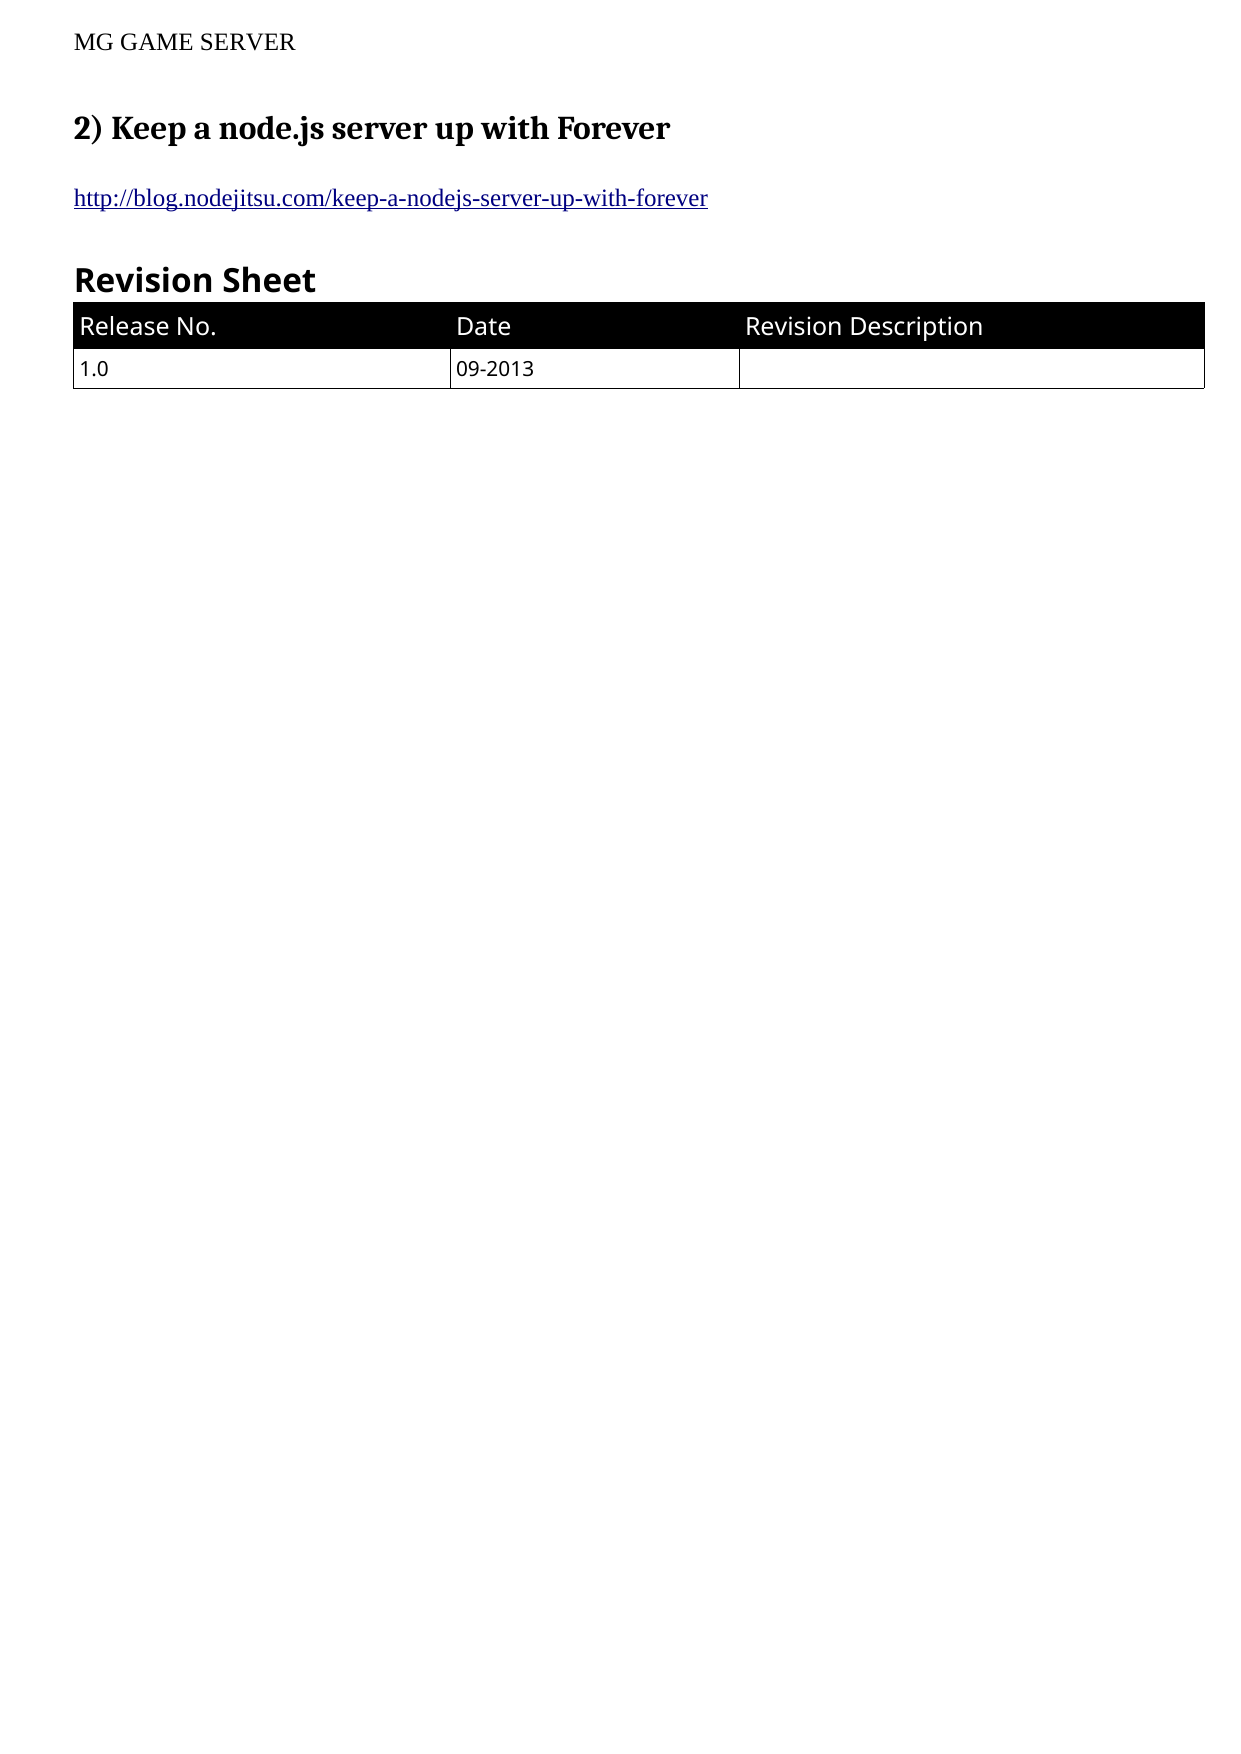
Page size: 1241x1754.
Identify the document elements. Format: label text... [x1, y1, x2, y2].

table_header Revision Description [740, 303, 1204, 348]
table_cell 09-2013 [451, 349, 739, 388]
subtitle Keep a node.js server up with Forever [73, 109, 1203, 148]
table_header Date [451, 303, 739, 348]
text Revision Sheet [73, 257, 1203, 302]
table_header Release No. [74, 303, 450, 348]
text http://blog.nodejitsu.com/keep-a-nodejs-server-up-with-forever [73, 183, 1203, 211]
table_cell 1.0 [74, 349, 450, 388]
table_cell [740, 349, 1204, 388]
